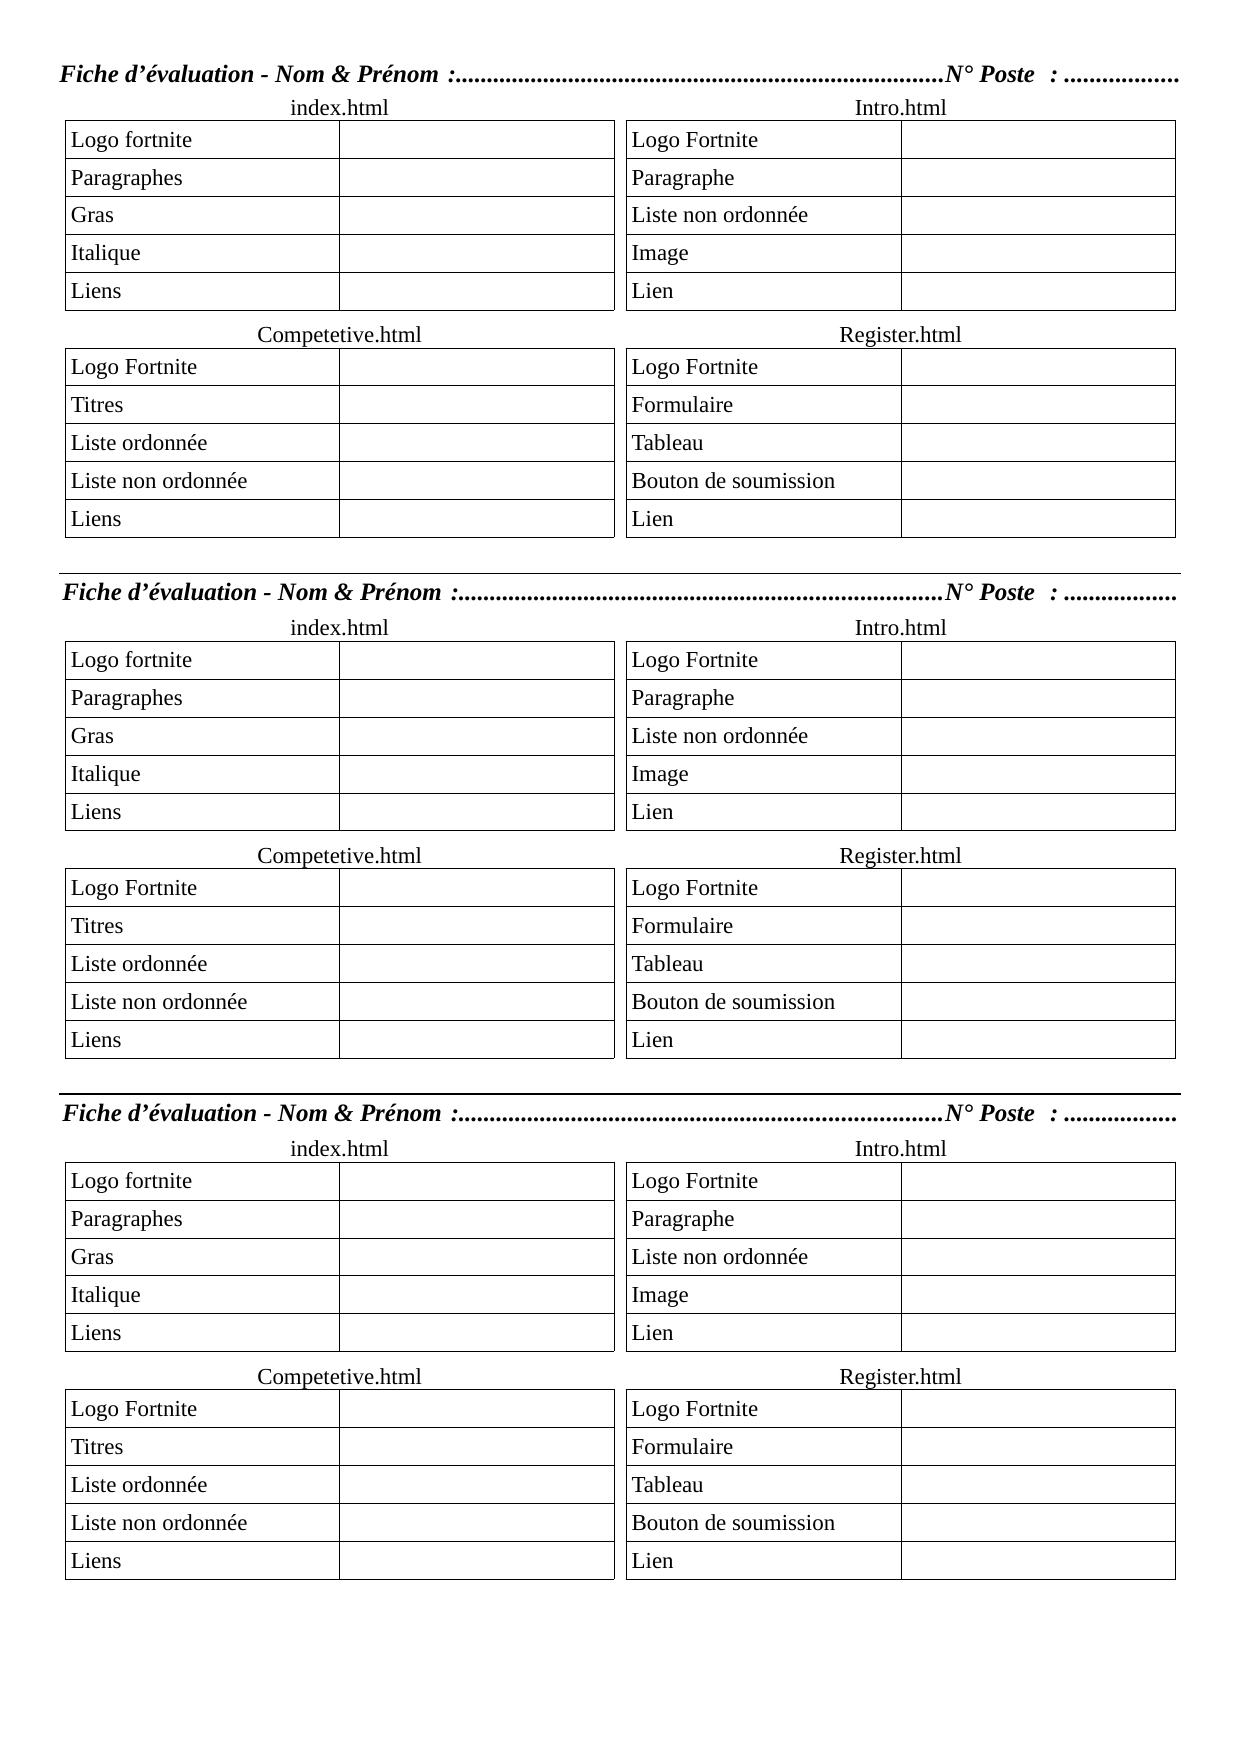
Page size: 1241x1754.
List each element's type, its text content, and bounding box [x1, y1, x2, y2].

table_cell [902, 235, 1175, 272]
table_cell [902, 756, 1175, 792]
table_header index.html [59, 88, 620, 315]
table_header [902, 1163, 1175, 1199]
table_cell [340, 1201, 614, 1237]
table_cell Gras [66, 197, 339, 234]
table_cell [902, 159, 1175, 196]
table_cell Liens [66, 794, 339, 830]
table_cell Image [627, 235, 901, 272]
table_cell Liens [66, 1542, 339, 1579]
text Fiche d’évaluation - Nom & Prénom : N° Poste : [59, 1095, 1181, 1129]
table_cell [902, 983, 1175, 1020]
table_cell Competetive.html [59, 836, 620, 1064]
table_cell Register.html [620, 1357, 1181, 1585]
table_cell Italique [66, 756, 339, 792]
table_cell [340, 424, 614, 461]
table_cell Formulaire [627, 1428, 901, 1465]
table_cell [902, 273, 1175, 309]
table_cell Liste non ordonnée [627, 197, 901, 234]
table_cell [340, 273, 614, 309]
table_cell Liens [66, 1021, 339, 1058]
table_cell Lien [627, 794, 901, 830]
table_cell Bouton de soumission [627, 1504, 901, 1541]
table_cell Lien [627, 1542, 901, 1579]
table_cell [340, 462, 614, 499]
table_cell [902, 907, 1175, 944]
table_cell [902, 1239, 1175, 1275]
table_header Logo Fortnite [627, 1163, 901, 1199]
table_cell [902, 1466, 1175, 1503]
table_cell Image [627, 1276, 901, 1313]
table_cell [902, 794, 1175, 830]
table_cell Italique [66, 1276, 339, 1313]
table_cell Italique [66, 235, 339, 272]
table_header [340, 642, 614, 679]
table_cell [340, 1239, 614, 1275]
table_cell Gras [66, 1239, 339, 1275]
table_header Logo Fortnite [627, 1390, 901, 1427]
table_cell Liste non ordonnée [66, 1504, 339, 1541]
table_header [902, 642, 1175, 679]
table_cell [902, 1201, 1175, 1237]
table_cell Liens [66, 500, 339, 537]
table_cell [340, 680, 614, 717]
table_cell Liste non ordonnée [66, 462, 339, 499]
table_header index.html [59, 609, 620, 836]
table_cell Paragraphes [66, 1201, 339, 1237]
table_cell [902, 1542, 1175, 1579]
table_cell Titres [66, 386, 339, 423]
table_header [340, 1163, 614, 1199]
table_cell Liste non ordonnée [627, 718, 901, 754]
table_header Logo Fortnite [627, 121, 901, 158]
table_cell [340, 1276, 614, 1313]
table_cell Paragraphe [627, 159, 901, 196]
table_cell Bouton de soumission [627, 462, 901, 499]
table_cell [902, 945, 1175, 982]
table_cell Liste ordonnée [66, 424, 339, 461]
table_header [340, 121, 614, 158]
table_cell Paragraphes [66, 159, 339, 196]
table_cell Liste ordonnée [66, 945, 339, 982]
table_header [340, 869, 614, 906]
table_header [902, 1390, 1175, 1427]
table_cell [902, 1276, 1175, 1313]
table_header index.html [59, 1130, 620, 1357]
table_header [902, 869, 1175, 906]
table_header Logo fortnite [66, 121, 339, 158]
table_header Logo fortnite [66, 1163, 339, 1199]
table_cell Formulaire [627, 386, 901, 423]
table_cell Gras [66, 718, 339, 754]
table_cell Lien [627, 273, 901, 309]
table_header Intro.html [620, 609, 1181, 836]
table_cell [340, 1504, 614, 1541]
table_cell Formulaire [627, 907, 901, 944]
table_cell Liens [66, 1314, 339, 1351]
table_header Logo Fortnite [66, 869, 339, 906]
table_cell [340, 794, 614, 830]
table_cell [902, 1314, 1175, 1351]
table_header [902, 349, 1175, 385]
table_cell Tableau [627, 945, 901, 982]
table_cell Lien [627, 1021, 901, 1058]
table_cell Bouton de soumission [627, 983, 901, 1020]
table_cell Paragraphe [627, 680, 901, 717]
table_cell [902, 718, 1175, 754]
table_cell Titres [66, 1428, 339, 1465]
table_cell [340, 197, 614, 234]
table_cell [340, 159, 614, 196]
table_cell [902, 680, 1175, 717]
table_cell [340, 386, 614, 423]
table_cell [340, 235, 614, 272]
text Fiche d’évaluation - Nom & Prénom : N° Poste : [59, 574, 1181, 609]
table_header Intro.html [620, 88, 1181, 315]
table_cell Lien [627, 500, 901, 537]
table_cell [902, 386, 1175, 423]
table_cell [340, 983, 614, 1020]
text Fiche d’évaluation - Nom & Prénom : N° Poste : [59, 59, 1181, 88]
table_header Intro.html [620, 1130, 1181, 1357]
table_header Logo Fortnite [627, 349, 901, 385]
table_header [340, 349, 614, 385]
table_cell Register.html [620, 315, 1181, 543]
table_cell [340, 1021, 614, 1058]
table_header Logo Fortnite [66, 349, 339, 385]
table_cell [902, 1021, 1175, 1058]
table_cell Liste ordonnée [66, 1466, 339, 1503]
table_cell [340, 1466, 614, 1503]
table_cell Register.html [620, 836, 1181, 1064]
table_cell [340, 718, 614, 754]
table_cell Paragraphes [66, 680, 339, 717]
table_cell [902, 500, 1175, 537]
table_cell Competetive.html [59, 315, 620, 543]
table_cell [902, 424, 1175, 461]
table_header Logo Fortnite [66, 1390, 339, 1427]
table_header [340, 1390, 614, 1427]
table_cell [340, 907, 614, 944]
table_cell Liens [66, 273, 339, 309]
table_cell [340, 1542, 614, 1579]
table_cell Titres [66, 907, 339, 944]
table_cell [902, 1428, 1175, 1465]
table_header [902, 121, 1175, 158]
table_cell [340, 756, 614, 792]
table_cell [340, 945, 614, 982]
table_cell Liste non ordonnée [627, 1239, 901, 1275]
table_cell Image [627, 756, 901, 792]
table_header Logo Fortnite [627, 642, 901, 679]
table_cell Lien [627, 1314, 901, 1351]
table_cell Competetive.html [59, 1357, 620, 1585]
table_cell Tableau [627, 424, 901, 461]
table_header Logo fortnite [66, 642, 339, 679]
table_cell [902, 197, 1175, 234]
table_cell [902, 462, 1175, 499]
table_cell Tableau [627, 1466, 901, 1503]
table_cell Paragraphe [627, 1201, 901, 1237]
table_header Logo Fortnite [627, 869, 901, 906]
table_cell [340, 1314, 614, 1351]
table_cell [902, 1504, 1175, 1541]
table_cell [340, 500, 614, 537]
table_cell [340, 1428, 614, 1465]
table_cell Liste non ordonnée [66, 983, 339, 1020]
